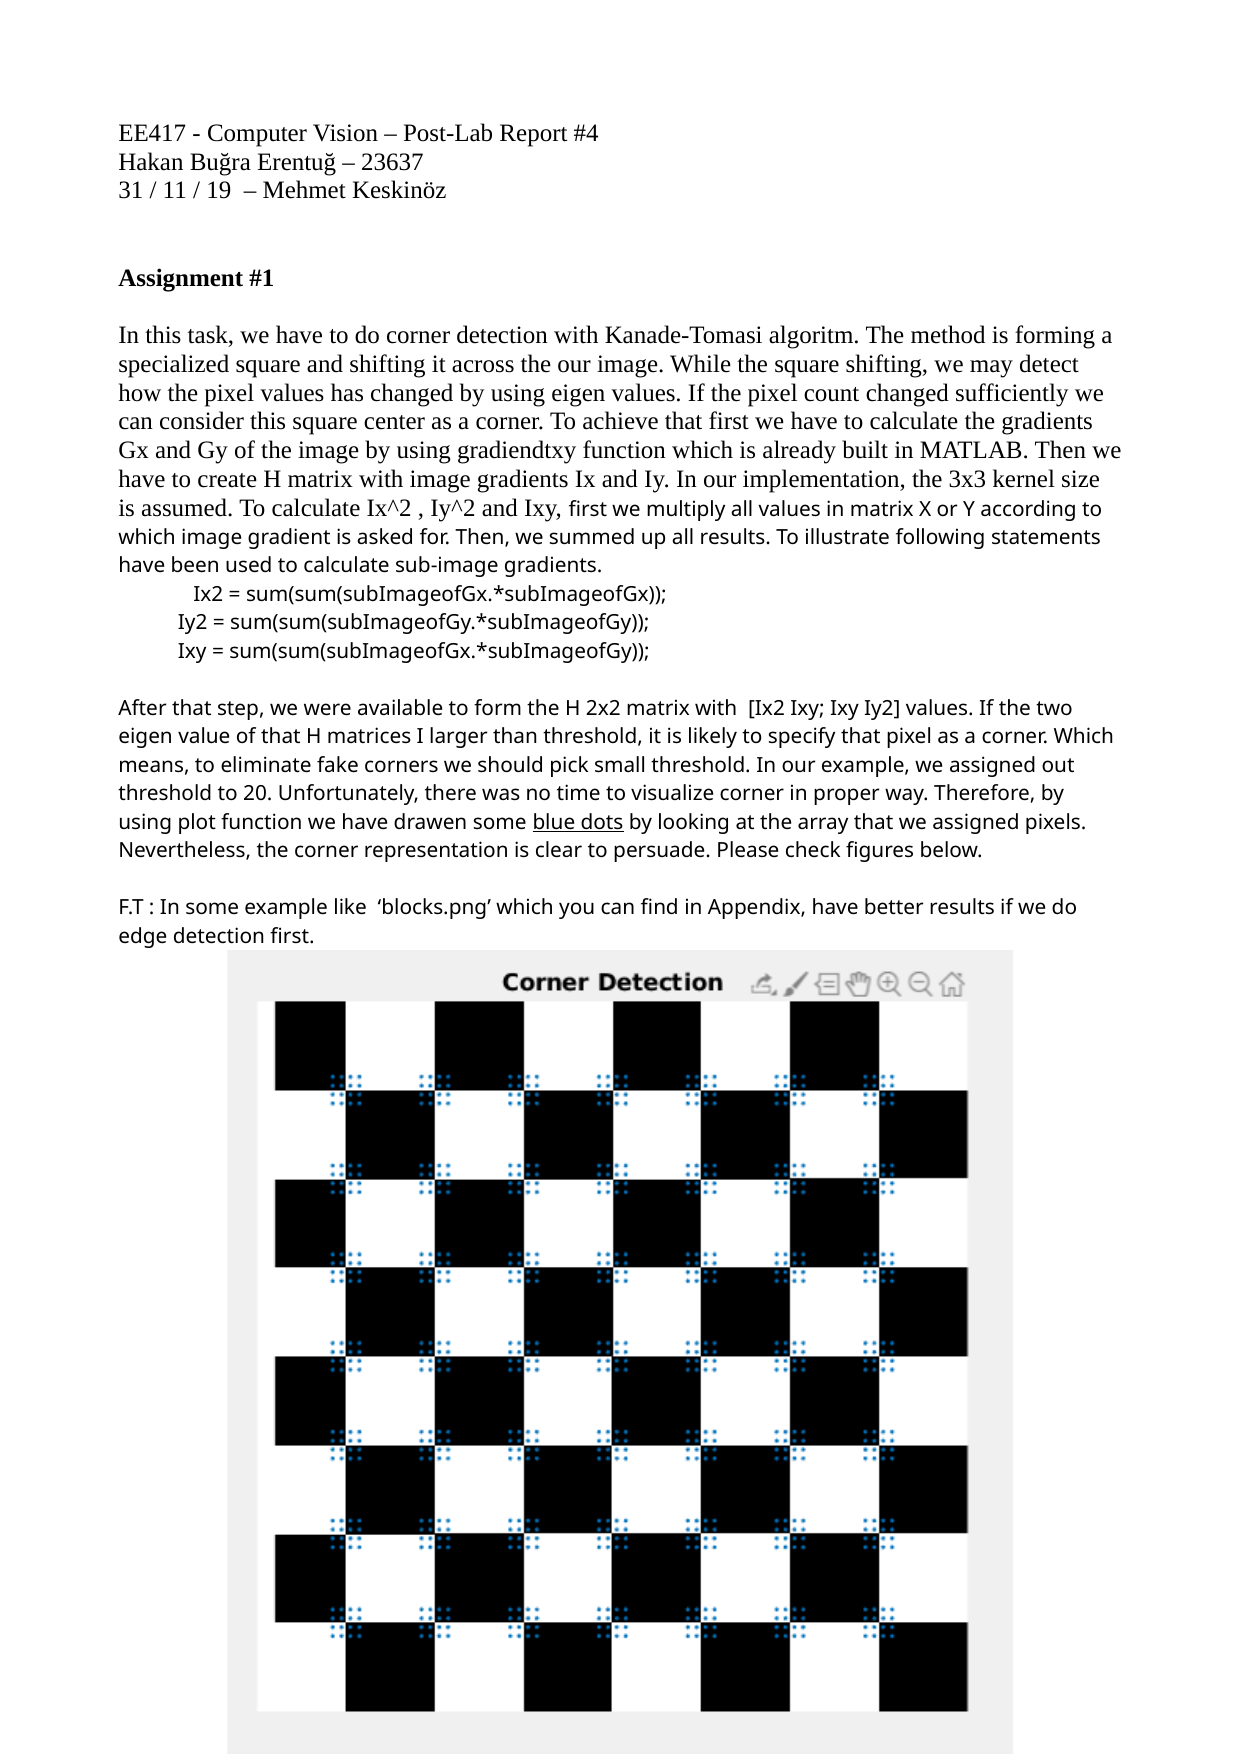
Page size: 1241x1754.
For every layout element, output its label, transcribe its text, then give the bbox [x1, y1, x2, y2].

text After that step, we were available to form the H 2x2 matrix with [Ix2 Ixy; Ixy Iy2] values. If the two eigen value of that H matrices I larger than threshold, it is likely to specify that pixel as a corner. Which means, to eliminate fake corners we should pick small threshold. In our example, we assigned out threshold to 20. Unfortunately, there was no time to visualize corner in proper way. Therefore, by using plot function we have drawen some blue dots by looking at the array that we assigned pixels. Nevertheless, the corner representation is clear to persuade. Please check figures below. [118, 693, 1122, 864]
text In this task, we have to do corner detection with Kanade-Tomasi algoritm. The method is forming a specialized square and shifting it across the our image. While the square shifting, we may detect how the pixel values has changed by using eigen values. If the pixel count changed sufficiently we can consider this square center as a corner. To achieve that first we have to calculate the gradients Gx and Gy of the image by using gradiendtxy function which is already built in MATLAB. Then we have to create H matrix with image gradients Ix and Iy. In our implementation, the 3x3 kernel size is assumed. To calculate Ix^2 , Iy^2 and Ixy, first we multiply all values in matrix X or Y according to which image gradient is asked for. Then, we summed up all results. To illustrate following statements have been used to calculate sub-image gradients. Ix2 = sum(sum(subImageofGx.*subImageofGx)); [118, 320, 1122, 607]
text Iy2 = sum(sum(subImageofGy.*subImageofGy)); [118, 607, 1122, 636]
picture [227, 950, 1014, 1754]
text Assignment #1 [118, 263, 1122, 291]
text Ixy = sum(sum(subImageofGx.*subImageofGy)); [118, 636, 1122, 664]
text F.T : In some example like ‘blocks.png’ which you can find in Appendix, have better results if we do edge detection first. [118, 892, 1122, 949]
